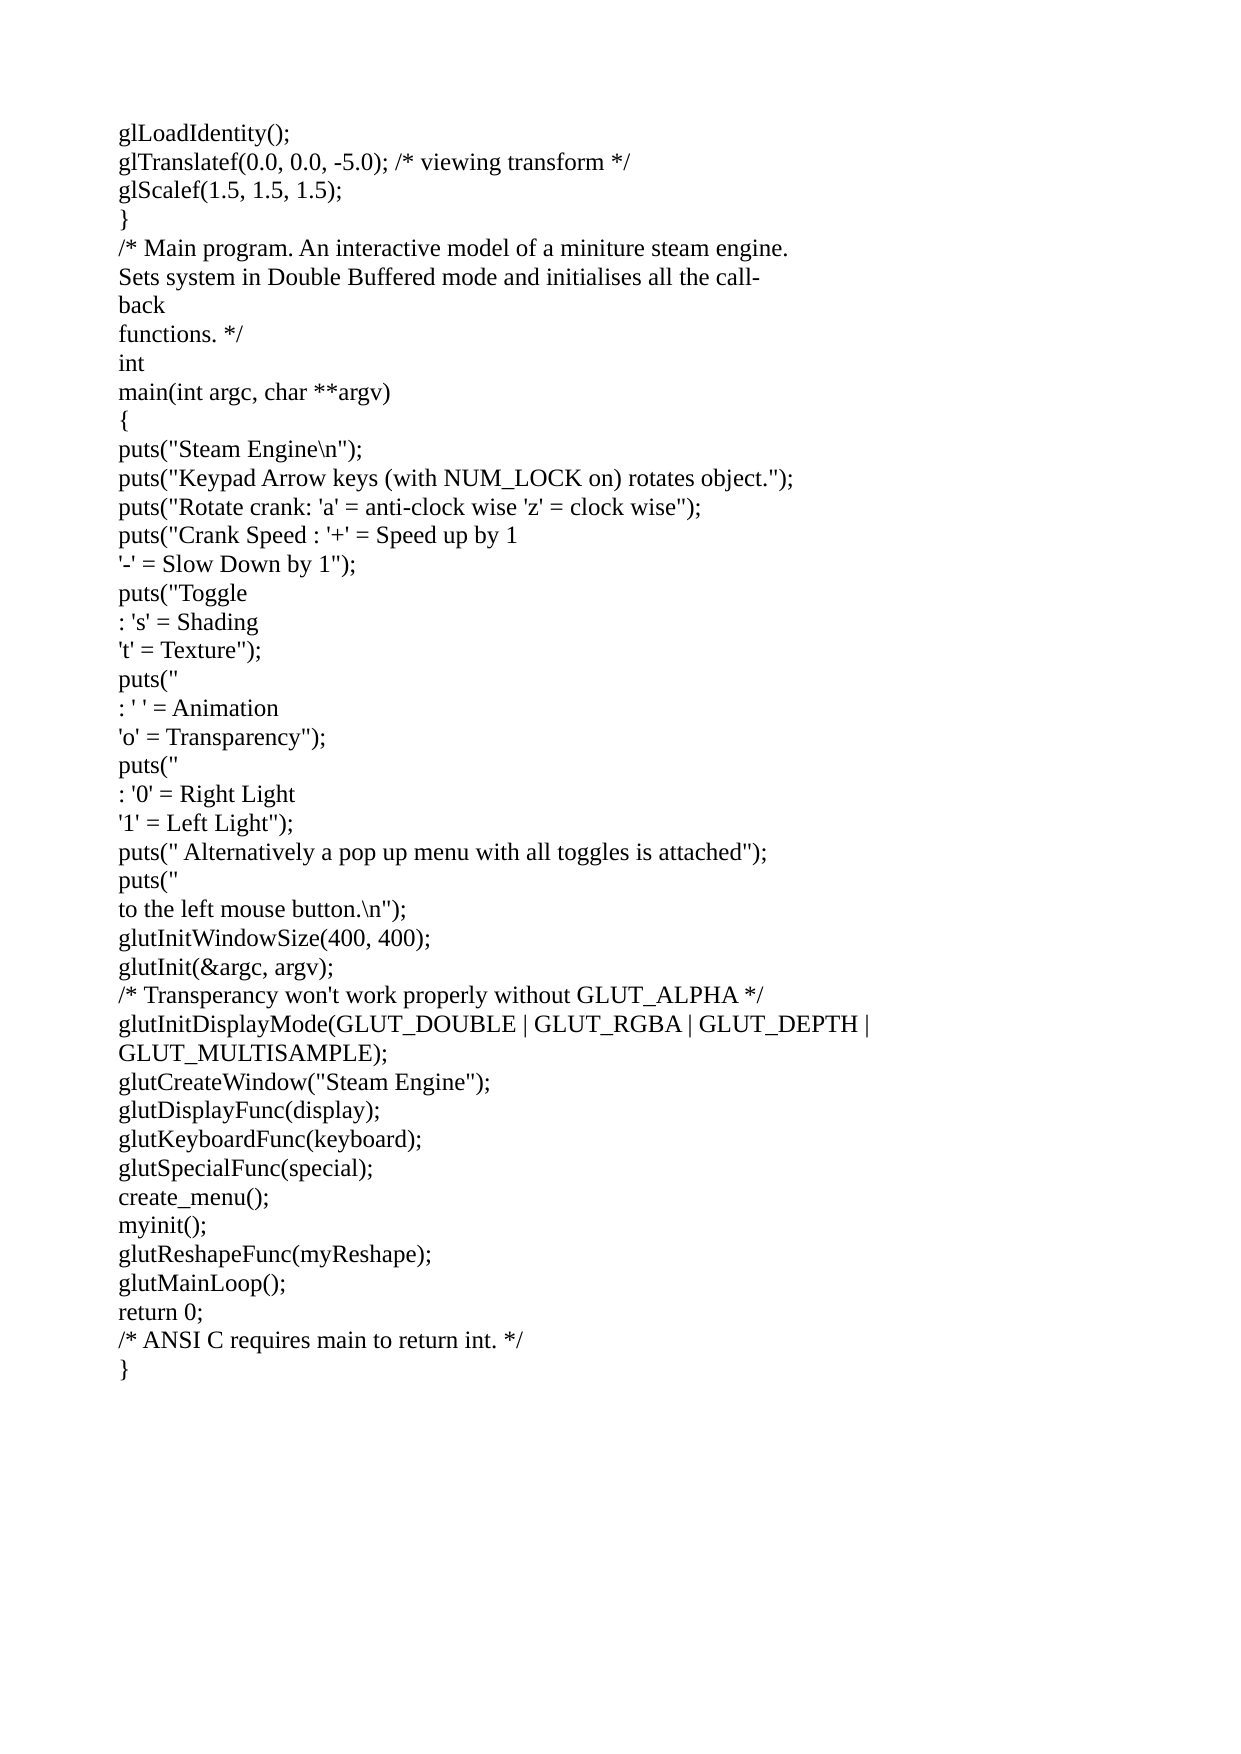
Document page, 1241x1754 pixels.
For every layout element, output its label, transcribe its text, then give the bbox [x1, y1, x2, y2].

text : 's' = Shading [118, 607, 1122, 636]
text glutReshapeFunc(myReshape); [118, 1239, 1122, 1268]
text create_menu(); [118, 1182, 1122, 1211]
text glutCreateWindow("Steam Engine"); [118, 1067, 1122, 1096]
text : ' ' = Animation [118, 693, 1122, 722]
text back [118, 291, 1122, 319]
text : '0' = Right Light [118, 779, 1122, 808]
text glutKeyboardFunc(keyboard); [118, 1124, 1122, 1153]
text glutDisplayFunc(display); [118, 1096, 1122, 1124]
text glutSpecialFunc(special); [118, 1153, 1122, 1182]
text 'o' = Transparency"); [118, 722, 1122, 751]
text Sets system in Double Buffered mode and initialises all the call- [118, 262, 1122, 291]
text puts("Rotate crank: 'a' = anti-clock wise 'z' = clock wise"); [118, 492, 1122, 521]
text puts(" Alternatively a pop up menu with all toggles is attached"); [118, 837, 1122, 866]
text glLoadIdentity(); [118, 118, 1122, 147]
text /* ANSI C requires main to return int. */ [118, 1326, 1122, 1354]
text glTranslatef(0.0, 0.0, -5.0); /* viewing transform */ [118, 147, 1122, 176]
text } [118, 1354, 1122, 1383]
text 't' = Texture"); [118, 636, 1122, 664]
text myinit(); [118, 1211, 1122, 1239]
text puts("Keypad Arrow keys (with NUM_LOCK on) rotates object."); [118, 463, 1122, 492]
text /* Transperancy won't work properly without GLUT_ALPHA */ [118, 981, 1122, 1009]
text /* Main program. An interactive model of a miniture steam engine. [118, 233, 1122, 262]
text glutInit(&argc, argv); [118, 952, 1122, 981]
text glutInitDisplayMode(GLUT_DOUBLE | GLUT_RGBA | GLUT_DEPTH | [118, 1009, 1122, 1038]
text puts(" [118, 751, 1122, 779]
text glScalef(1.5, 1.5, 1.5); [118, 176, 1122, 204]
text int [118, 348, 1122, 377]
text puts("Steam Engine\n"); [118, 434, 1122, 463]
text return 0; [118, 1297, 1122, 1326]
text puts(" [118, 866, 1122, 894]
text functions. */ [118, 319, 1122, 348]
text } [118, 204, 1122, 233]
text puts(" [118, 664, 1122, 693]
text GLUT_MULTISAMPLE); [118, 1038, 1122, 1067]
text puts("Crank Speed : '+' = Speed up by 1 [118, 521, 1122, 549]
text to the left mouse button.\n"); [118, 894, 1122, 923]
text main(int argc, char **argv) [118, 377, 1122, 406]
text puts("Toggle [118, 578, 1122, 607]
text glutMainLoop(); [118, 1268, 1122, 1297]
text { [118, 406, 1122, 434]
text '-' = Slow Down by 1"); [118, 549, 1122, 578]
text glutInitWindowSize(400, 400); [118, 923, 1122, 952]
text '1' = Left Light"); [118, 808, 1122, 837]
